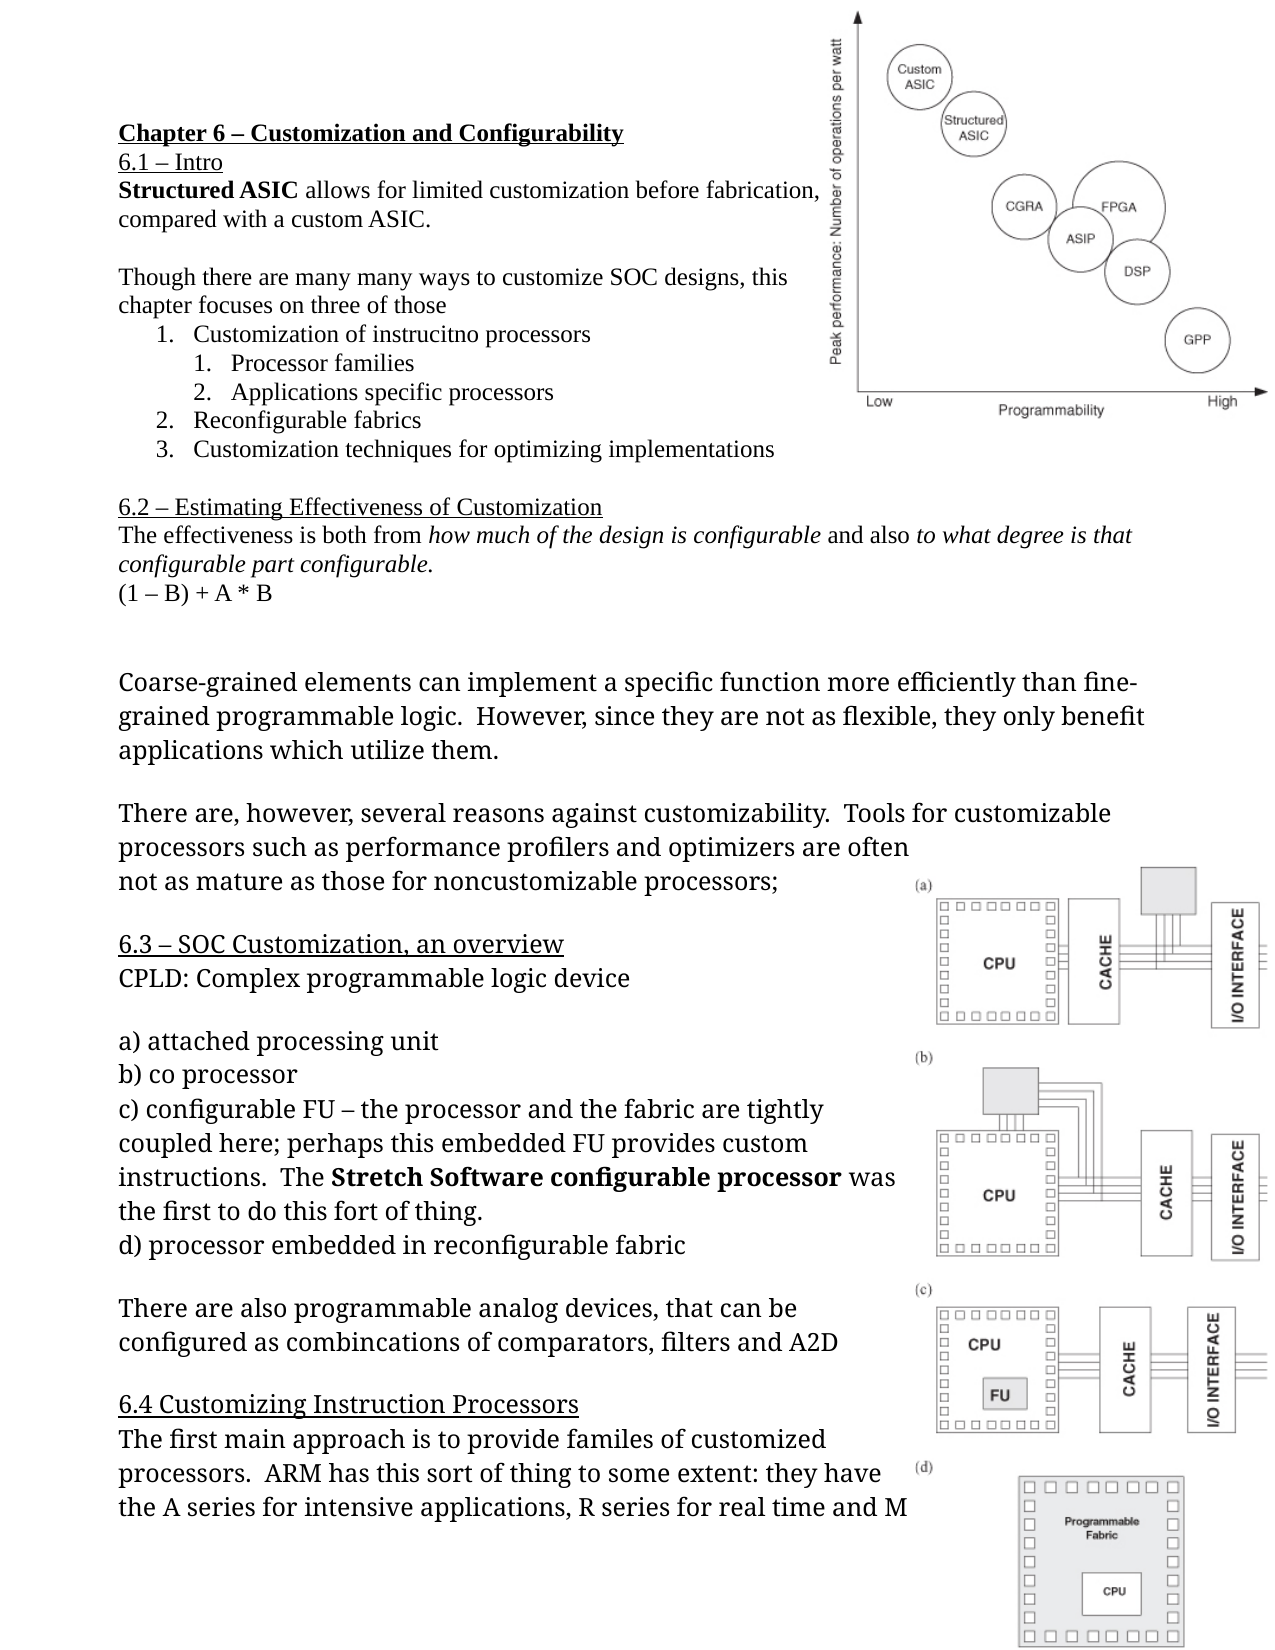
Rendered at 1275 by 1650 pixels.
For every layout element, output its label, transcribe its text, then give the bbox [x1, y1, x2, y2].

text CPLD: Complex programmable logic device [118, 960, 915, 994]
text 6.1 – Intro [118, 147, 821, 176]
text There are, however, several reasons against customizability. Tools for customizable processors such as performance profilers and optimizers are often not as mature as those for noncustomizable processors; [118, 795, 1157, 897]
text The effectiveness is both from how much of the design is configurable and also to what degree is that configurable part configurable. [118, 521, 1157, 578]
text 6.3 – SOC Customization, an overview [118, 926, 915, 960]
list Reconfigurable fabrics [156, 406, 1157, 434]
list Processor families [193, 348, 821, 377]
text c) configurable FU – the processor and the fabric are tightly coupled here; perhaps this embedded FU provides custom instructions. The Stretch Software configurable processor was the first to do this fort of thing. [118, 1091, 915, 1227]
text Chapter 6 – Customization and Configurability [118, 118, 821, 147]
text Structured ASIC allows for limited customization before fabrication, compared with a custom ASIC. [118, 176, 821, 233]
text a) attached processing unit [118, 1023, 915, 1057]
text 6.2 – Estimating Effectiveness of Customization [118, 492, 1157, 521]
picture [821, 5, 1275, 422]
text Though there are many many ways to customize SOC designs, this chapter focuses on three of those [118, 262, 821, 319]
list Customization techniques for optimizing implementations [156, 434, 1157, 463]
list Applications specific processors [193, 377, 821, 406]
text (1 – B) + A * B [118, 578, 1157, 607]
text 6.4 Customizing Instruction Processors [118, 1387, 915, 1421]
text Coarse-grained elements can implement a specific function more efficiently than fine-grained programmable logic. However, since they are not as flexible, they only benefit applications which utilize them. [118, 664, 1157, 767]
text There are also programmable analog devices, that can be configured as combincations of comparators, filters and A2D [118, 1290, 915, 1358]
text b) co processor [118, 1057, 915, 1091]
picture [915, 862, 1275, 1650]
list Customization of instrucitno processors [156, 319, 821, 348]
text d) processor embedded in reconfigurable fabric [118, 1227, 915, 1262]
text The first main approach is to provide familes of customized processors. ARM has this sort of thing to some extent: they have the A series for intensive applications, R series for real time and M [118, 1421, 915, 1523]
